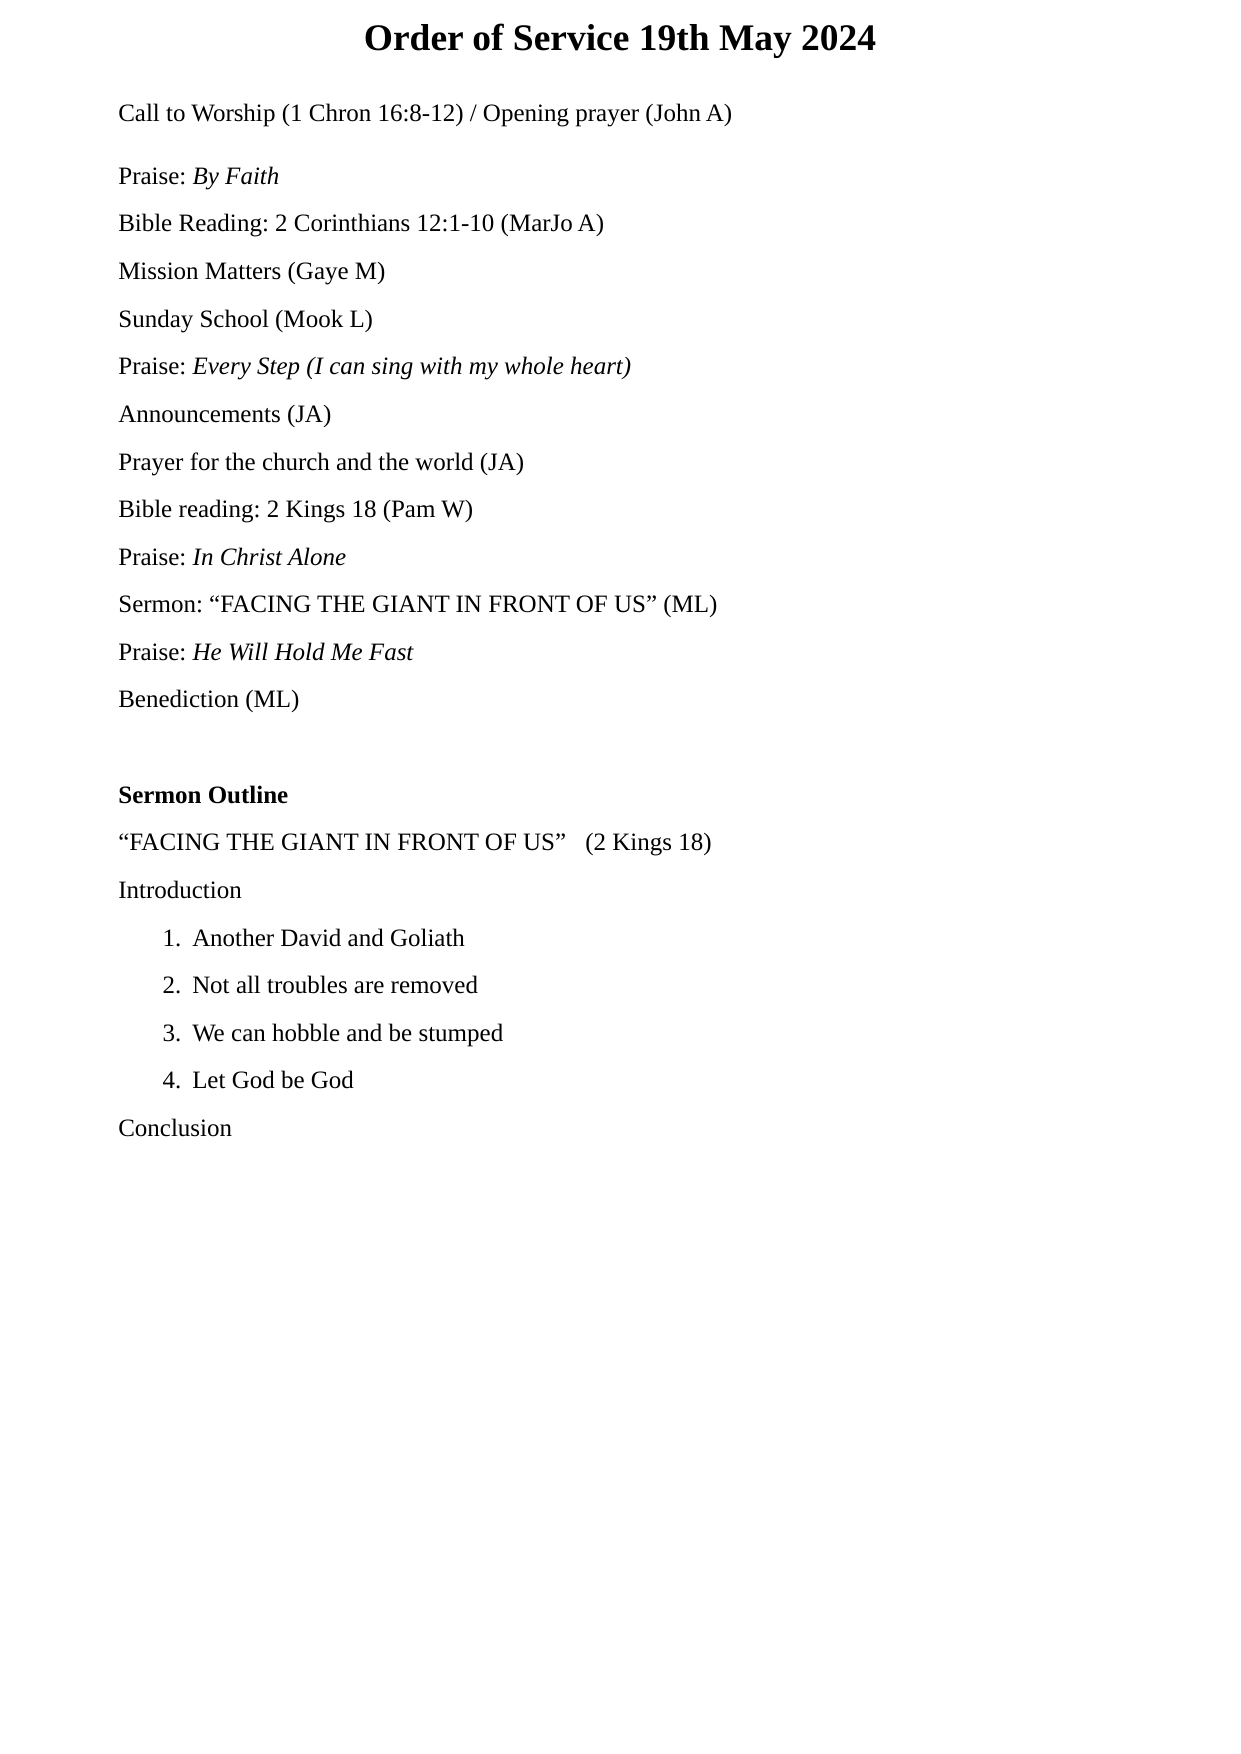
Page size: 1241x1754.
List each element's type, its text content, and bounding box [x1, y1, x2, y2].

text Prayer for the church and the world (JA) [118, 447, 1122, 475]
text Bible reading: 2 Kings 18 (Pam W) [118, 494, 1122, 523]
text Sunday School (Mook L) [118, 304, 1122, 332]
text Mission Matters (Gaye M) [118, 256, 1122, 285]
text Call to Worship (1 Chron 16:8-12) / Opening prayer (John A) [118, 98, 1122, 127]
text Introduction [118, 875, 1122, 904]
text Benediction (ML) [118, 684, 1122, 713]
text Praise: In Christ Alone [118, 542, 1122, 571]
list Not all troubles are removed [162, 970, 1122, 999]
text Announcements (JA) [118, 399, 1122, 428]
text Sermon: “FACING THE GIANT IN FRONT OF US” (ML) [118, 589, 1122, 618]
list We can hobble and be stumped [162, 1018, 1122, 1047]
text Bible Reading: 2 Corinthians 12:1-10 (MarJo A) [118, 208, 1122, 237]
text Praise: By Faith [118, 161, 1122, 190]
text Sermon Outline [118, 780, 1122, 808]
text Conclusion [118, 1113, 1122, 1142]
text Praise: He Will Hold Me Fast [118, 637, 1122, 666]
text “FACING THE GIANT IN FRONT OF US” (2 Kings 18) [118, 827, 1122, 856]
text Praise: Every Step (I can sing with my whole heart) [118, 351, 1122, 380]
list Let God be God [162, 1065, 1122, 1094]
list Another David and Goliath [162, 923, 1122, 951]
